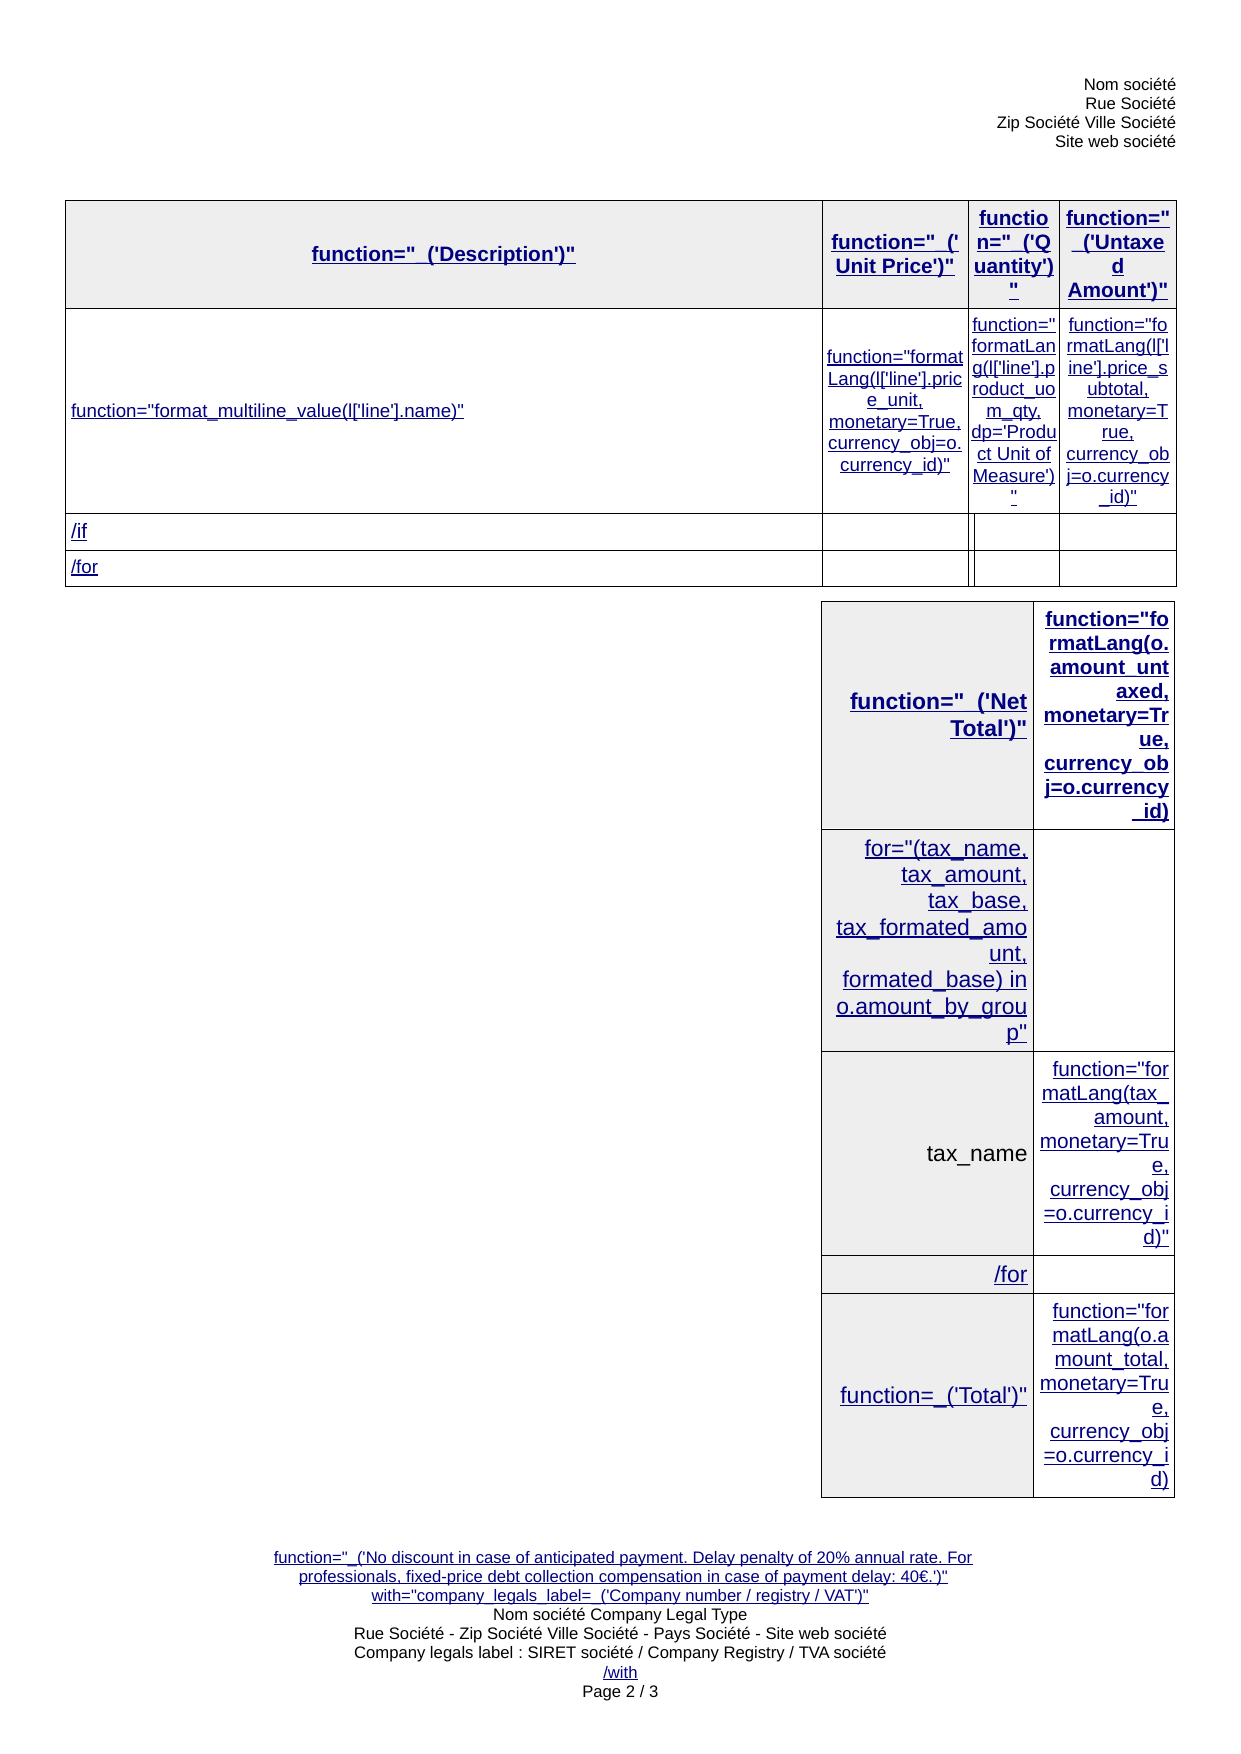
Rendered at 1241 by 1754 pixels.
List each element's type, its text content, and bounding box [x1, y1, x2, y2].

table_cell [65, 1051, 821, 1255]
table_header function="formatLang(o.amount_untaxed, monetary=True, currency_obj=o.currency_id) [1034, 602, 1174, 828]
table_cell [1060, 514, 1176, 550]
table_cell [1034, 1256, 1174, 1293]
table_cell /for [822, 1256, 1033, 1293]
table_cell for="(tax_name, tax_amount, tax_base, tax_formated_amount, formated_base) in o.amount_by_group" [822, 830, 1033, 1051]
table_cell [1034, 830, 1174, 1051]
table_cell function="formatLang(o.amount_total, monetary=True, currency_obj=o.currency_id) [1034, 1294, 1174, 1497]
table_cell [975, 514, 1059, 550]
table_cell [969, 514, 974, 550]
table_cell [823, 514, 968, 550]
table_cell [823, 551, 968, 586]
table_cell function="formatLang(tax_amount, monetary=True, currency_obj=o.currency_id)" [1034, 1052, 1174, 1255]
table_cell [65, 829, 821, 1051]
table_cell /for [66, 551, 822, 586]
table_cell /if [66, 514, 822, 550]
table_cell [1060, 551, 1176, 586]
table_header function="_('Description')" [66, 201, 822, 308]
table_header function="_('Untaxed Amount')" [1060, 201, 1176, 308]
table_cell [975, 551, 1059, 586]
table_cell [969, 551, 974, 586]
table_header function="_('Unit Price')" [823, 201, 968, 308]
table_cell [65, 1293, 821, 1497]
table_header function="_('Quantity')" [969, 201, 1059, 308]
table_cell function=_('Total')" [822, 1294, 1033, 1497]
table_cell function="formatLang(l['line'].product_uom_qty, dp='Product Unit of Measure')" [969, 309, 1059, 513]
table_cell function="format_multiline_value(l['line'].name)" [66, 309, 822, 513]
table_cell function="formatLang(l['line'].price_subtotal, monetary=True, currency_obj=o.currency_id)" [1060, 309, 1176, 513]
table_header [65, 601, 821, 828]
table_cell tax_name [822, 1052, 1033, 1255]
table_cell function="formatLang(l['line'].price_unit, monetary=True, currency_obj=o.currency_id)" [823, 309, 968, 513]
table_header function="_('Net Total')" [822, 602, 1033, 828]
table_cell [65, 1255, 821, 1293]
